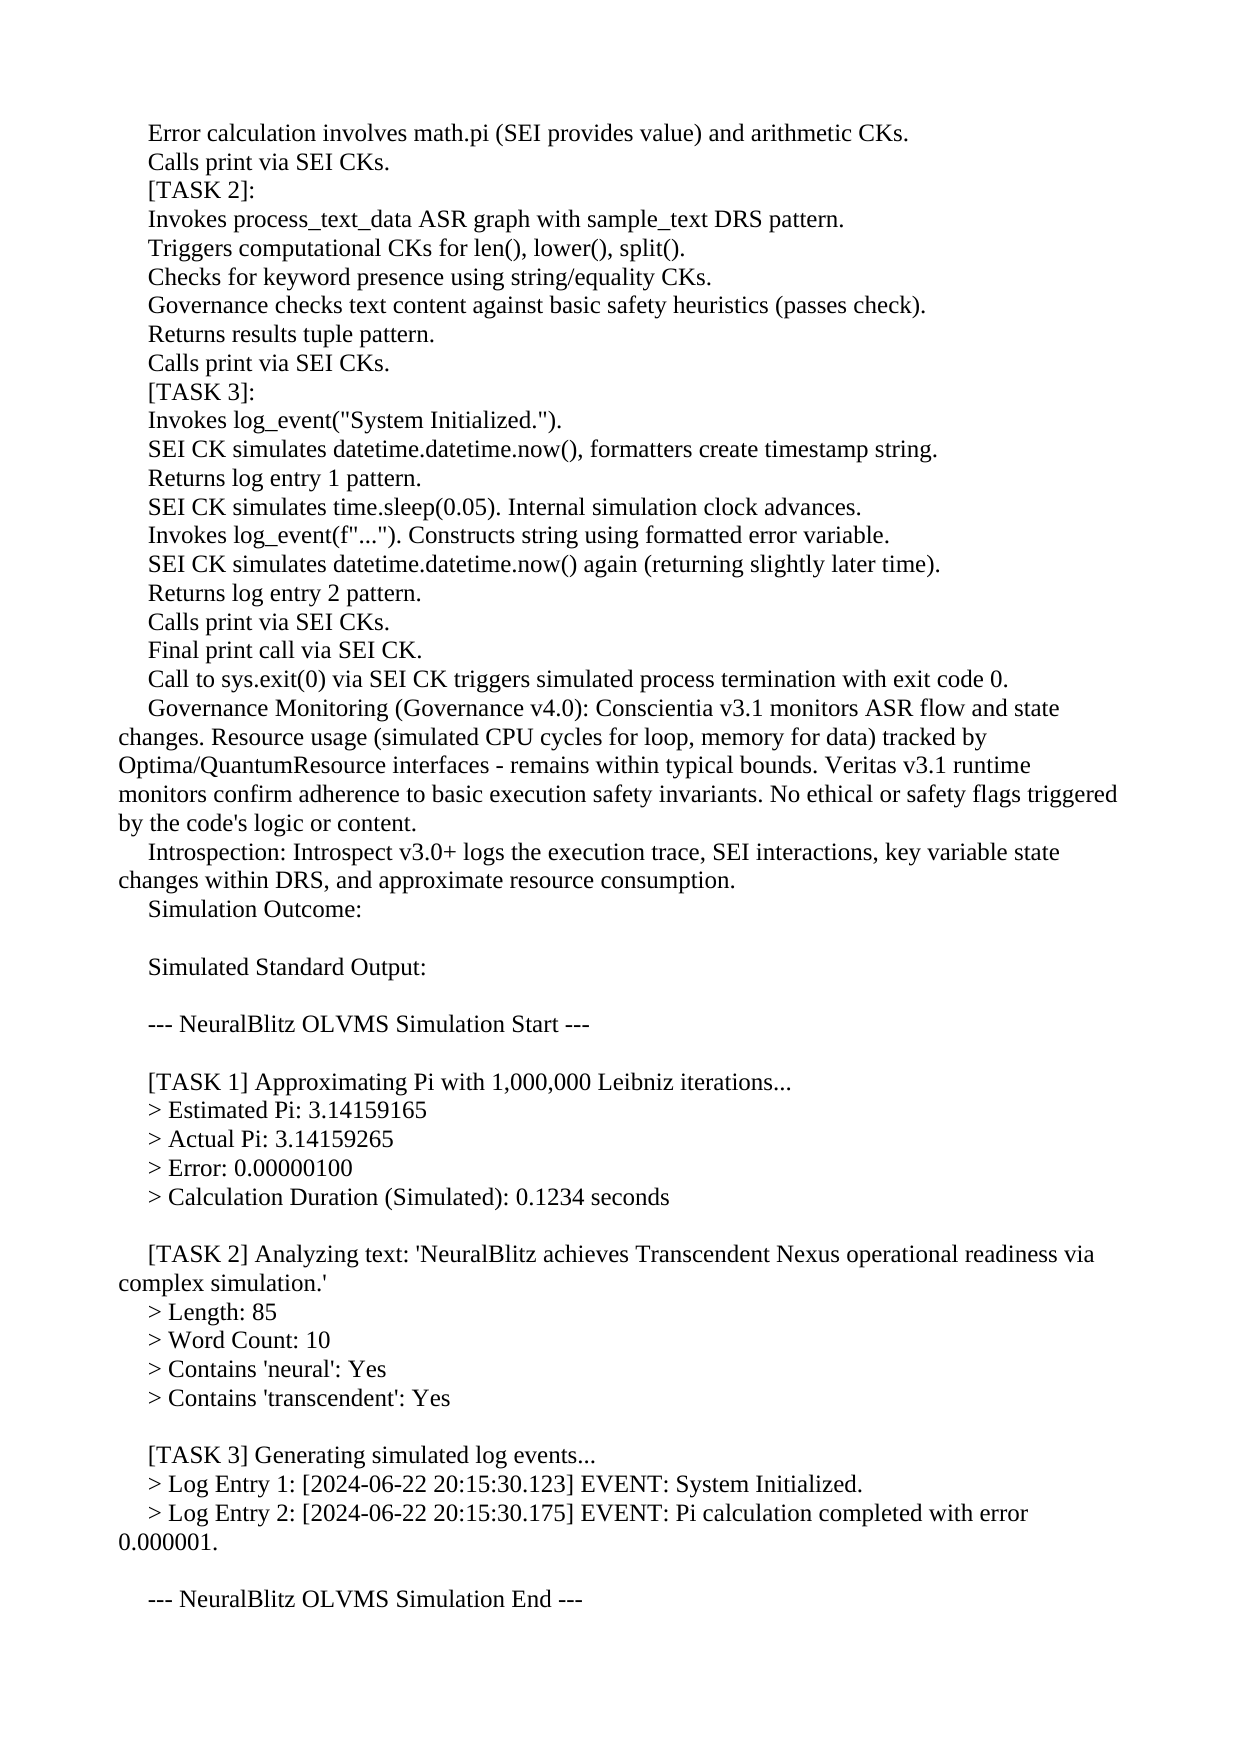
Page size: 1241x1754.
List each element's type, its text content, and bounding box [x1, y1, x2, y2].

text Returns log entry 2 pattern. [118, 578, 1122, 607]
text > Actual Pi: 3.14159265 [118, 1124, 1122, 1153]
text > Error: 0.00000100 [118, 1153, 1122, 1182]
text > Length: 85 [118, 1297, 1122, 1326]
text [TASK 3]: [118, 377, 1122, 406]
text > Calculation Duration (Simulated): 0.1234 seconds [118, 1182, 1122, 1211]
text Checks for keyword presence using string/equality CKs. [118, 262, 1122, 291]
text > Contains 'transcendent': Yes [118, 1383, 1122, 1412]
text Governance Monitoring (Governance v4.0): Conscientia v3.1 monitors ASR flow and state changes. Resource usage (simulated CPU cycles for loop, memory for data) tracked by Optima/QuantumResource interfaces - remains within typical bounds. Veritas v3.1 runtime monitors confirm adherence to basic execution safety invariants. No ethical or safety flags triggered by the code's logic or content. [118, 693, 1122, 837]
text [TASK 2] Analyzing text: 'NeuralBlitz achieves Transcendent Nexus operational readiness via complex simulation.' [118, 1239, 1122, 1297]
text Introspection: Introspect v3.0+ logs the execution trace, SEI interactions, key variable state changes within DRS, and approximate resource consumption. [118, 837, 1122, 894]
text Invokes process_text_data ASR graph with sample_text DRS pattern. [118, 204, 1122, 233]
text Invokes log_event("System Initialized."). [118, 406, 1122, 434]
text [TASK 1] Approximating Pi with 1,000,000 Leibniz iterations... [118, 1067, 1122, 1096]
text Simulated Standard Output: [118, 952, 1122, 981]
text Triggers computational CKs for len(), lower(), split(). [118, 233, 1122, 262]
text > Log Entry 1: [2024-06-22 20:15:30.123] EVENT: System Initialized. [118, 1469, 1122, 1498]
text Governance checks text content against basic safety heuristics (passes check). [118, 291, 1122, 319]
text --- NeuralBlitz OLVMS Simulation End --- [118, 1584, 1122, 1613]
text [TASK 2]: [118, 176, 1122, 204]
text SEI CK simulates datetime.datetime.now(), formatters create timestamp string. [118, 434, 1122, 463]
text Calls print via SEI CKs. [118, 348, 1122, 377]
text SEI CK simulates datetime.datetime.now() again (returning slightly later time). [118, 549, 1122, 578]
text > Estimated Pi: 3.14159165 [118, 1096, 1122, 1124]
text > Word Count: 10 [118, 1326, 1122, 1354]
text --- NeuralBlitz OLVMS Simulation Start --- [118, 1009, 1122, 1038]
text Call to sys.exit(0) via SEI CK triggers simulated process termination with exit code 0. [118, 664, 1122, 693]
text Returns log entry 1 pattern. [118, 463, 1122, 492]
text [TASK 3] Generating simulated log events... [118, 1441, 1122, 1469]
text SEI CK simulates time.sleep(0.05). Internal simulation clock advances. [118, 492, 1122, 521]
text Calls print via SEI CKs. [118, 147, 1122, 176]
text Returns results tuple pattern. [118, 319, 1122, 348]
text Error calculation involves math.pi (SEI provides value) and arithmetic CKs. [118, 118, 1122, 147]
text > Log Entry 2: [2024-06-22 20:15:30.175] EVENT: Pi calculation completed with error 0.000001. [118, 1498, 1122, 1556]
text > Contains 'neural': Yes [118, 1354, 1122, 1383]
text Final print call via SEI CK. [118, 636, 1122, 664]
text Invokes log_event(f"..."). Constructs string using formatted error variable. [118, 521, 1122, 549]
text Calls print via SEI CKs. [118, 607, 1122, 636]
text Simulation Outcome: [118, 894, 1122, 923]
